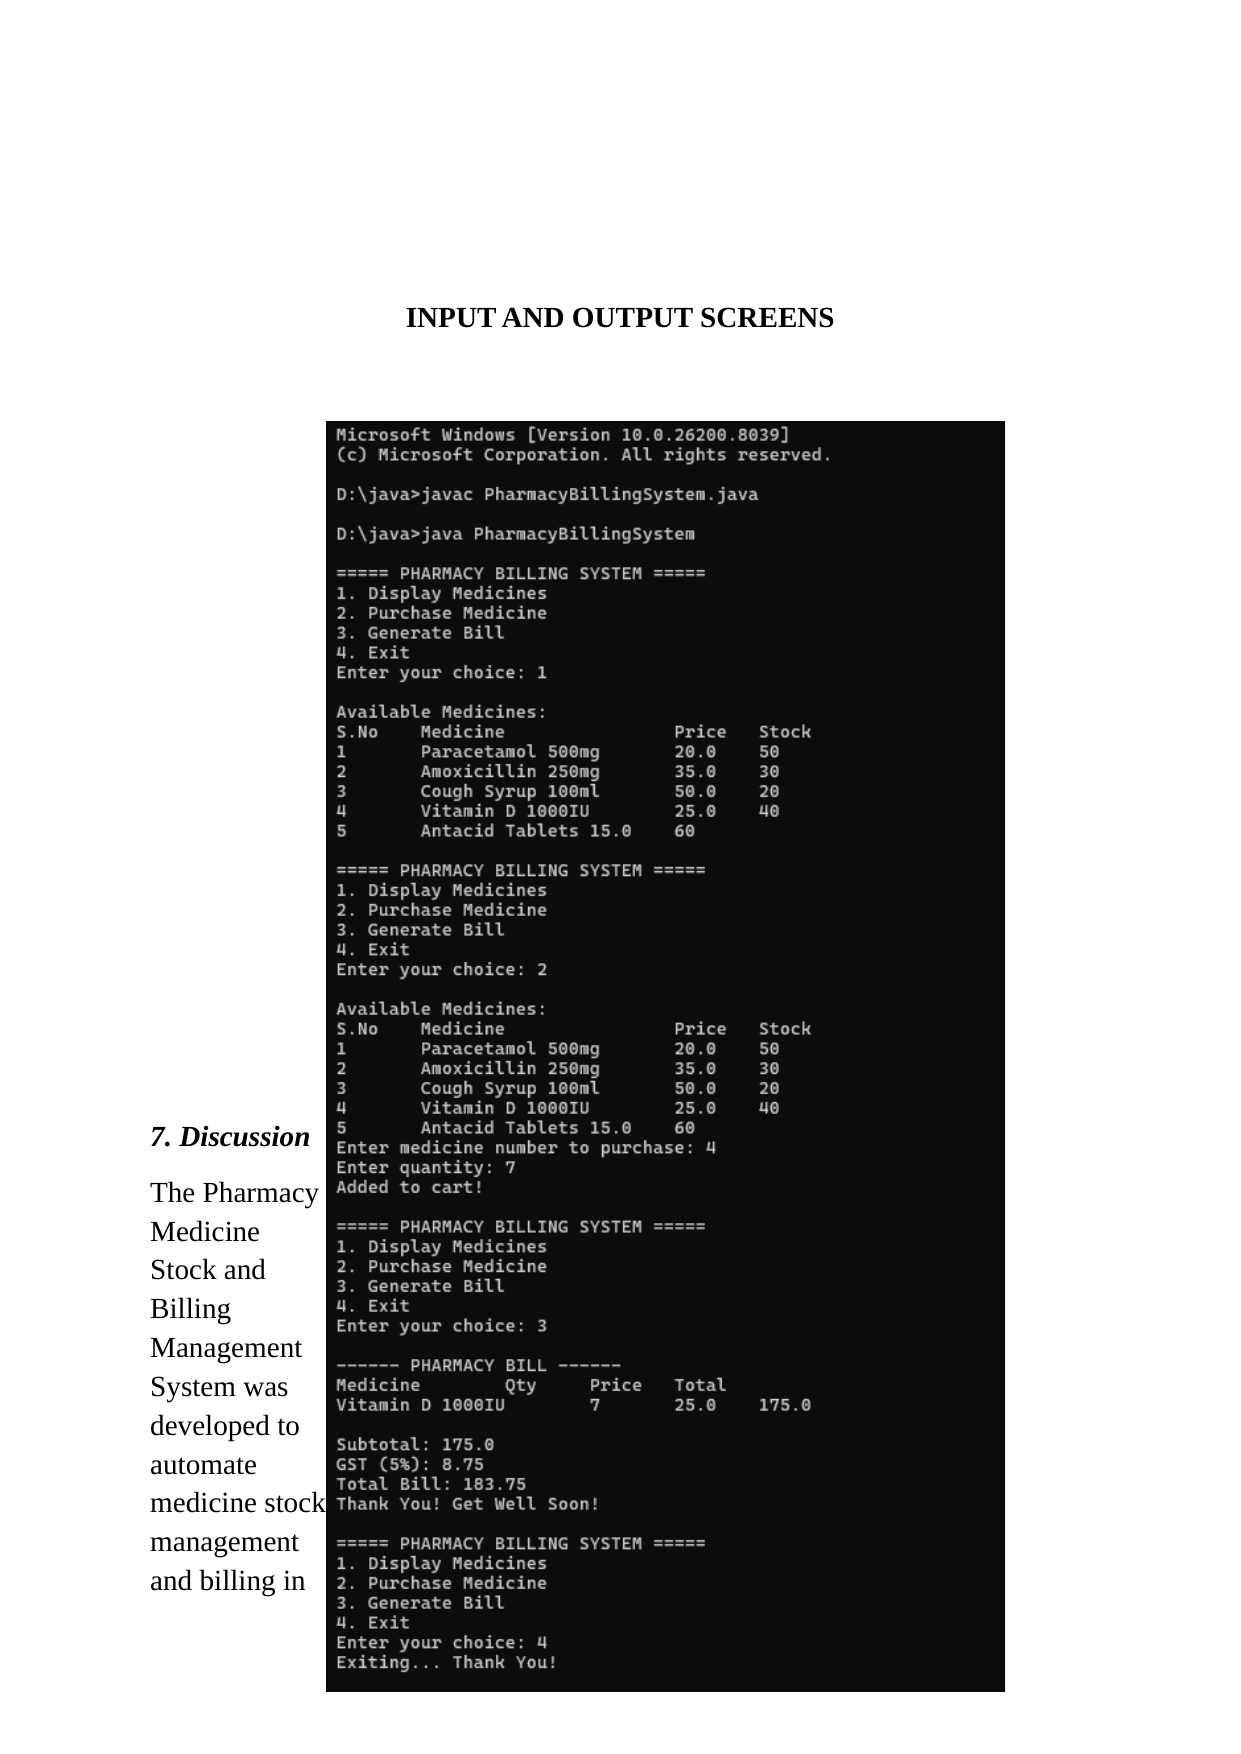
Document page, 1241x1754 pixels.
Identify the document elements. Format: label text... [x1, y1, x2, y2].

text [1006, 1175, 1090, 1597]
subtitle 7. Discussion [150, 1119, 326, 1153]
list INPUT AND OUTPUT SCREENS [150, 300, 1090, 333]
picture [326, 421, 1006, 1692]
text The Pharmacy Medicine Stock and Billing Management System was developed to automate medicine stock management and billing in [150, 1175, 326, 1597]
subtitle [1006, 1119, 1090, 1153]
